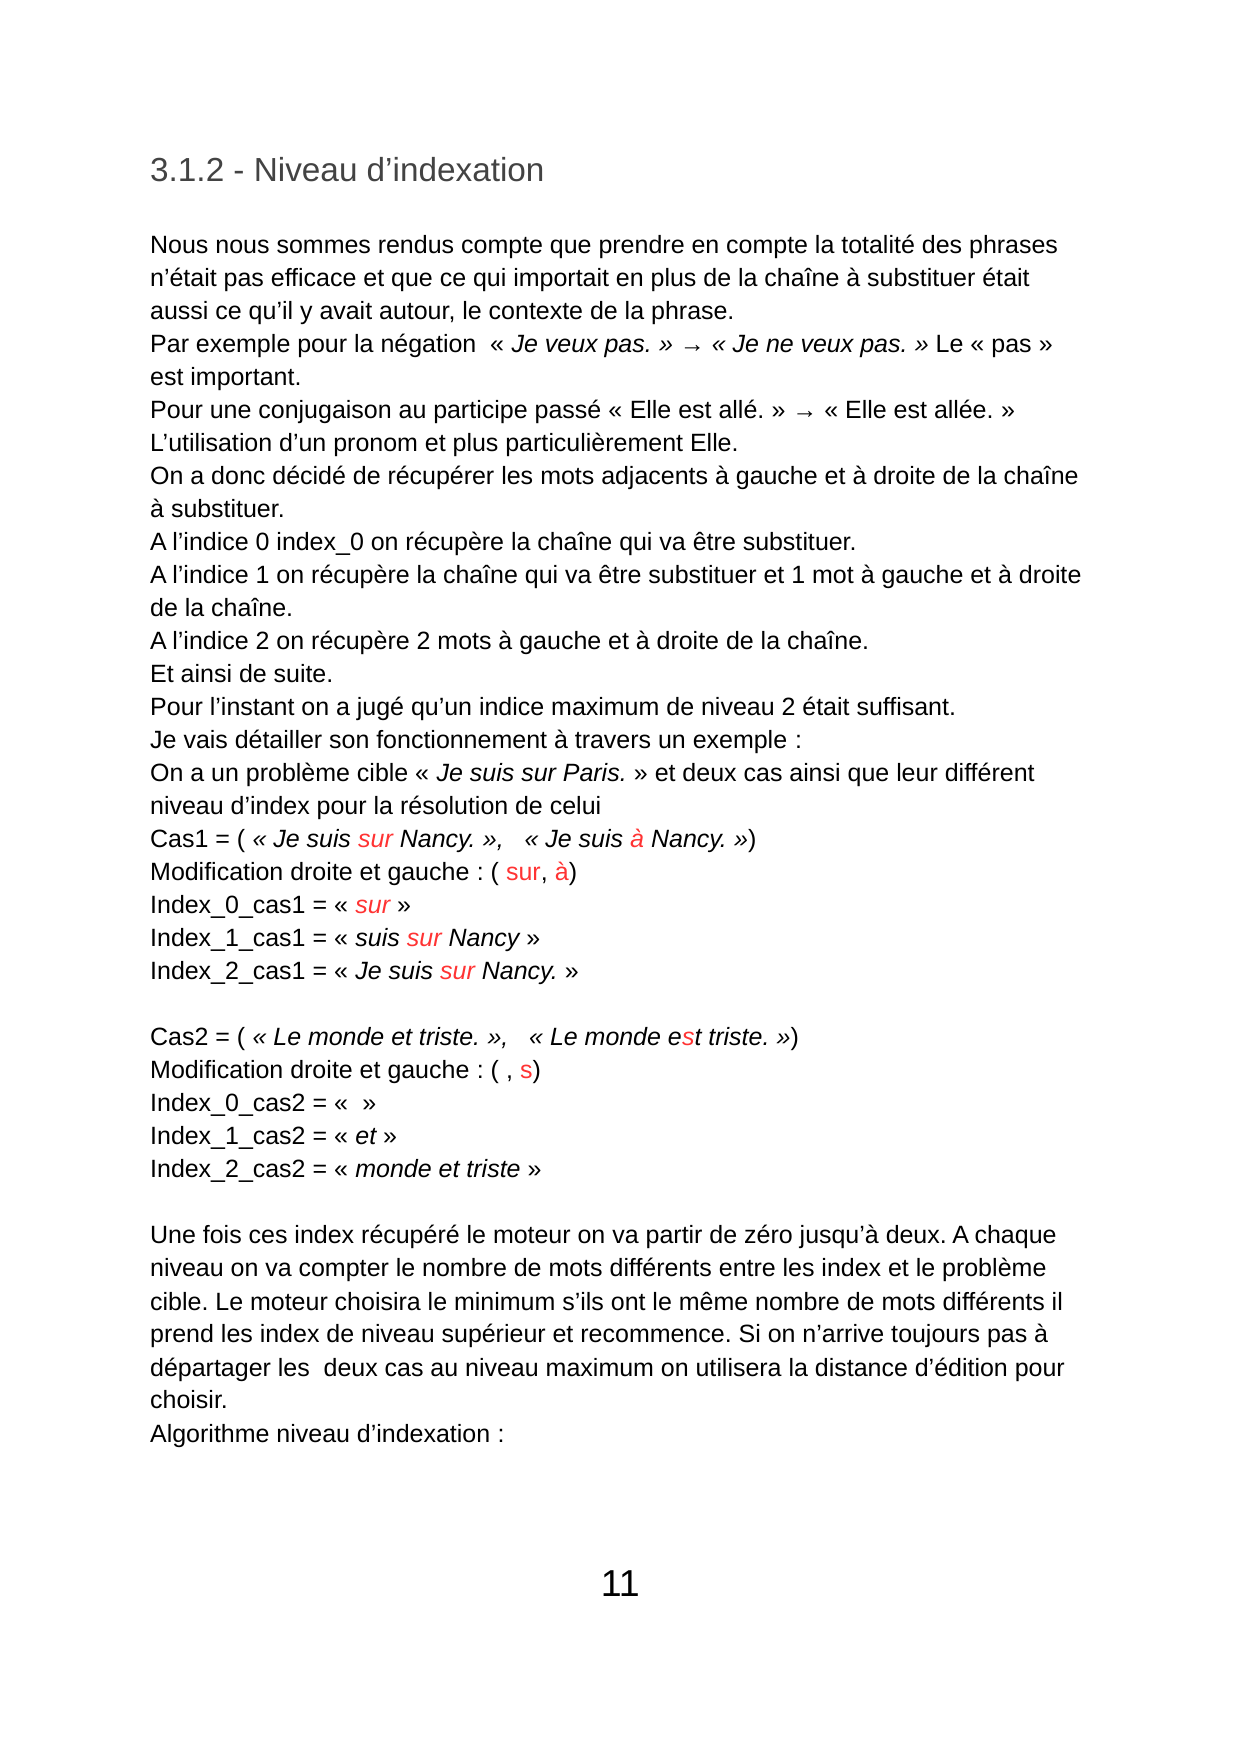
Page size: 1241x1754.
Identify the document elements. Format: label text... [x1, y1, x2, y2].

text Modification droite et gauche : ( sur, à) [150, 857, 1090, 886]
text Index_2_cas2 = « monde et triste » [150, 1154, 1090, 1183]
text Pour une conjugaison au participe passé « Elle est allé. » → « Elle est allée. » L’utilisation d’un pronom et plus particulièrement Elle. [150, 395, 1090, 457]
text Index_0_cas2 = « » [150, 1088, 1090, 1117]
text On a donc décidé de récupérer les mots adjacents à gauche et à droite de la chaîne à substituer. [150, 461, 1090, 523]
text Par exemple pour la négation « Je veux pas. » → « Je ne veux pas. » Le « pas » est important. [150, 329, 1090, 391]
text Je vais détailler son fonctionnement à travers un exemple : [150, 725, 1090, 754]
text A l’indice 2 on récupère 2 mots à gauche et à droite de la chaîne. [150, 626, 1090, 655]
text Index_1_cas2 = « et » [150, 1121, 1090, 1150]
text A l’indice 0 index_0 on récupère la chaîne qui va être substituer. [150, 527, 1090, 556]
text Modification droite et gauche : ( , s) [150, 1055, 1090, 1084]
text Index_1_cas1 = « suis sur Nancy » [150, 923, 1090, 952]
text Nous nous sommes rendus compte que prendre en compte la totalité des phrases n’était pas efficace et que ce qui importait en plus de la chaîne à substituer était aussi ce qu’il y avait autour, le contexte de la phrase. [150, 230, 1090, 324]
text Algorithme niveau d’indexation : [150, 1418, 1090, 1447]
text Cas2 = ( « Le monde et triste. », « Le monde est triste. ») [150, 1022, 1090, 1051]
text Pour l’instant on a jugé qu’un indice maximum de niveau 2 était suffisant. [150, 692, 1090, 721]
text Et ainsi de suite. [150, 659, 1090, 688]
text A l’indice 1 on récupère la chaîne qui va être substituer et 1 mot à gauche et à droite de la chaîne. [150, 560, 1090, 622]
text Index_0_cas1 = « sur » [150, 890, 1090, 919]
text Cas1 = ( « Je suis sur Nancy. », « Je suis à Nancy. ») [150, 824, 1090, 853]
text Index_2_cas1 = « Je suis sur Nancy. » [150, 956, 1090, 985]
subtitle 3.1.2 - Niveau d’indexation [150, 150, 1090, 188]
text On a un problème cible « Je suis sur Paris. » et deux cas ainsi que leur différent niveau d’index pour la résolution de celui [150, 758, 1090, 820]
text Une fois ces index récupéré le moteur on va partir de zéro jusqu’à deux. A chaque niveau on va compter le nombre de mots différents entre les index et le problème cible. Le moteur choisira le minimum s’ils ont le même nombre de mots différents il prend les index de niveau supérieur et recommence. Si on n’arrive toujours pas à départager les deux cas au niveau maximum on utilisera la distance d’édition pour choisir. [150, 1220, 1090, 1414]
